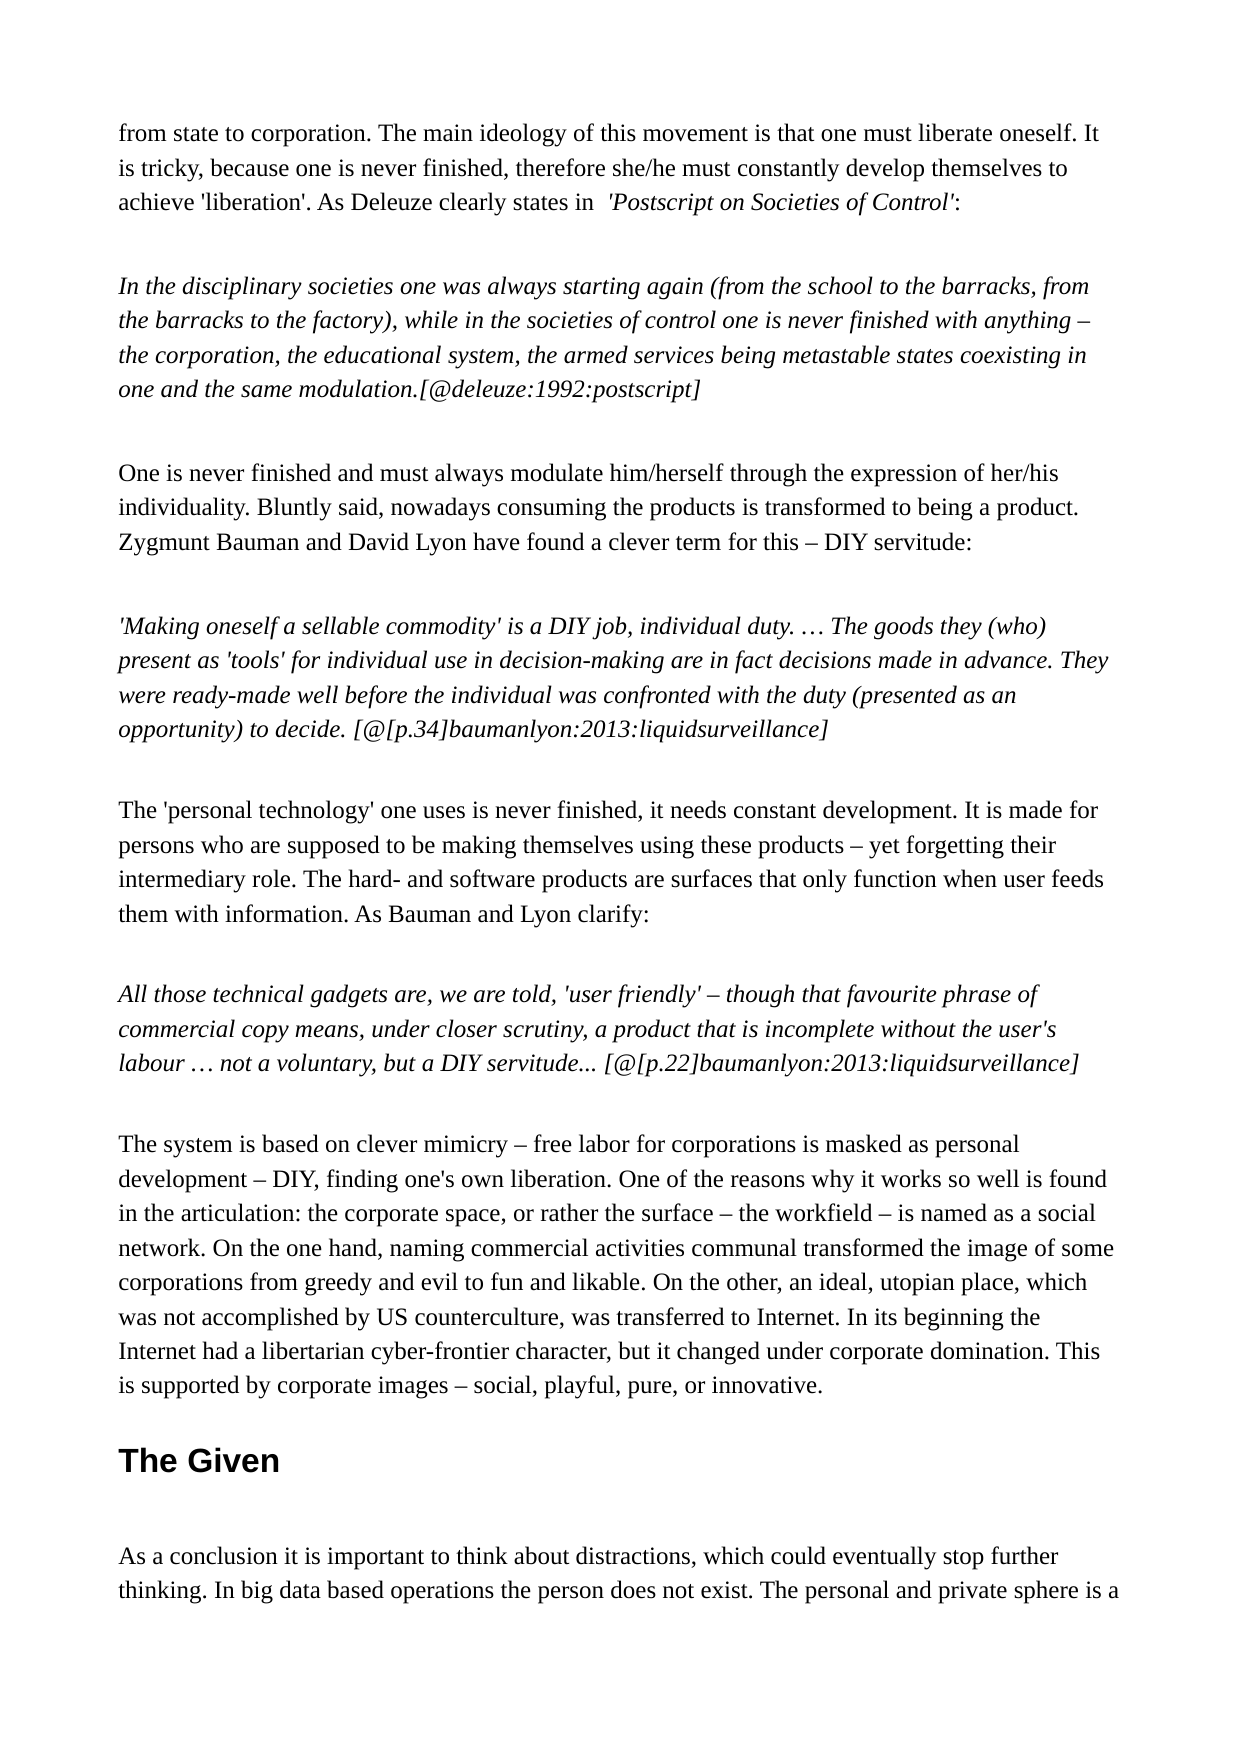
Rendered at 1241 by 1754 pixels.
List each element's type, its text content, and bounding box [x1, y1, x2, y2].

text All those technical gadgets are, we are told, 'user friendly' – though that favourite phrase of commercial copy means, under closer scrutiny, a product that is incomplete without the user's labour … not a voluntary, but a DIY servitude... [@[p.22]baumanlyon:2013:liquidsurveillance] [118, 979, 1122, 1077]
text The system is based on clever mimicry – free labor for corporations is masked as personal development – DIY, finding one's own liberation. One of the reasons why it works so well is found in the articulation: the corporate space, or rather the surface – the workfield – is named as a social network. On the one hand, naming commercial activities communal transformed the image of some corporations from greedy and evil to fun and likable. On the other, an ideal, utopian place, which was not accomplished by US counterculture, was transferred to Internet. In its beginning the Internet had a libertarian cyber-frontier character, but it changed under corporate domination. This is supported by corporate images – social, playful, pure, or innovative. [118, 1129, 1122, 1399]
text In the disciplinary societies one was always starting again (from the school to the barracks, from the barracks to the factory), while in the societies of control one is never finished with anything – the corporation, the educational system, the armed services being metastable states coexisting in one and the same modulation.[@deleuze:1992:postscript] [118, 271, 1122, 403]
text from state to corporation. The main ideology of this movement is that one must liberate oneself. It is tricky, because one is never finished, therefore she/he must constantly develop themselves to achieve 'liberation'. As Deleuze clearly states in 'Postscript on Societies of Control': [118, 118, 1122, 216]
text One is never finished and must always modulate him/herself through the expression of her/his individuality. Bluntly said, nowadays consuming the products is transformed to being a product. Zygmunt Bauman and David Lyon have found a clever term for this – DIY servitude: [118, 423, 1122, 556]
text As a conclusion it is important to think about distractions, which could eventually stop further thinking. In big data based operations the person does not exist. The personal and private sphere is a [118, 1541, 1122, 1604]
text The 'personal technology' one uses is never finished, it needs constant development. It is made for persons who are supposed to be making themselves using these products – yet forgetting their intermediary role. The hard- and software products are surfaces that only function when user feeds them with information. As Bauman and Lyon clarify: [118, 795, 1122, 927]
subtitle The Given [118, 1441, 1122, 1479]
text 'Making oneself a sellable commodity' is a DIY job, individual duty. … The goods they (who) present as 'tools' for individual use in decision-making are in fact decisions made in advance. They were ready-made well before the individual was confronted with the duty (presented as an opportunity) to decide. [@[p.34]baumanlyon:2013:liquidsurveillance] [118, 611, 1122, 743]
